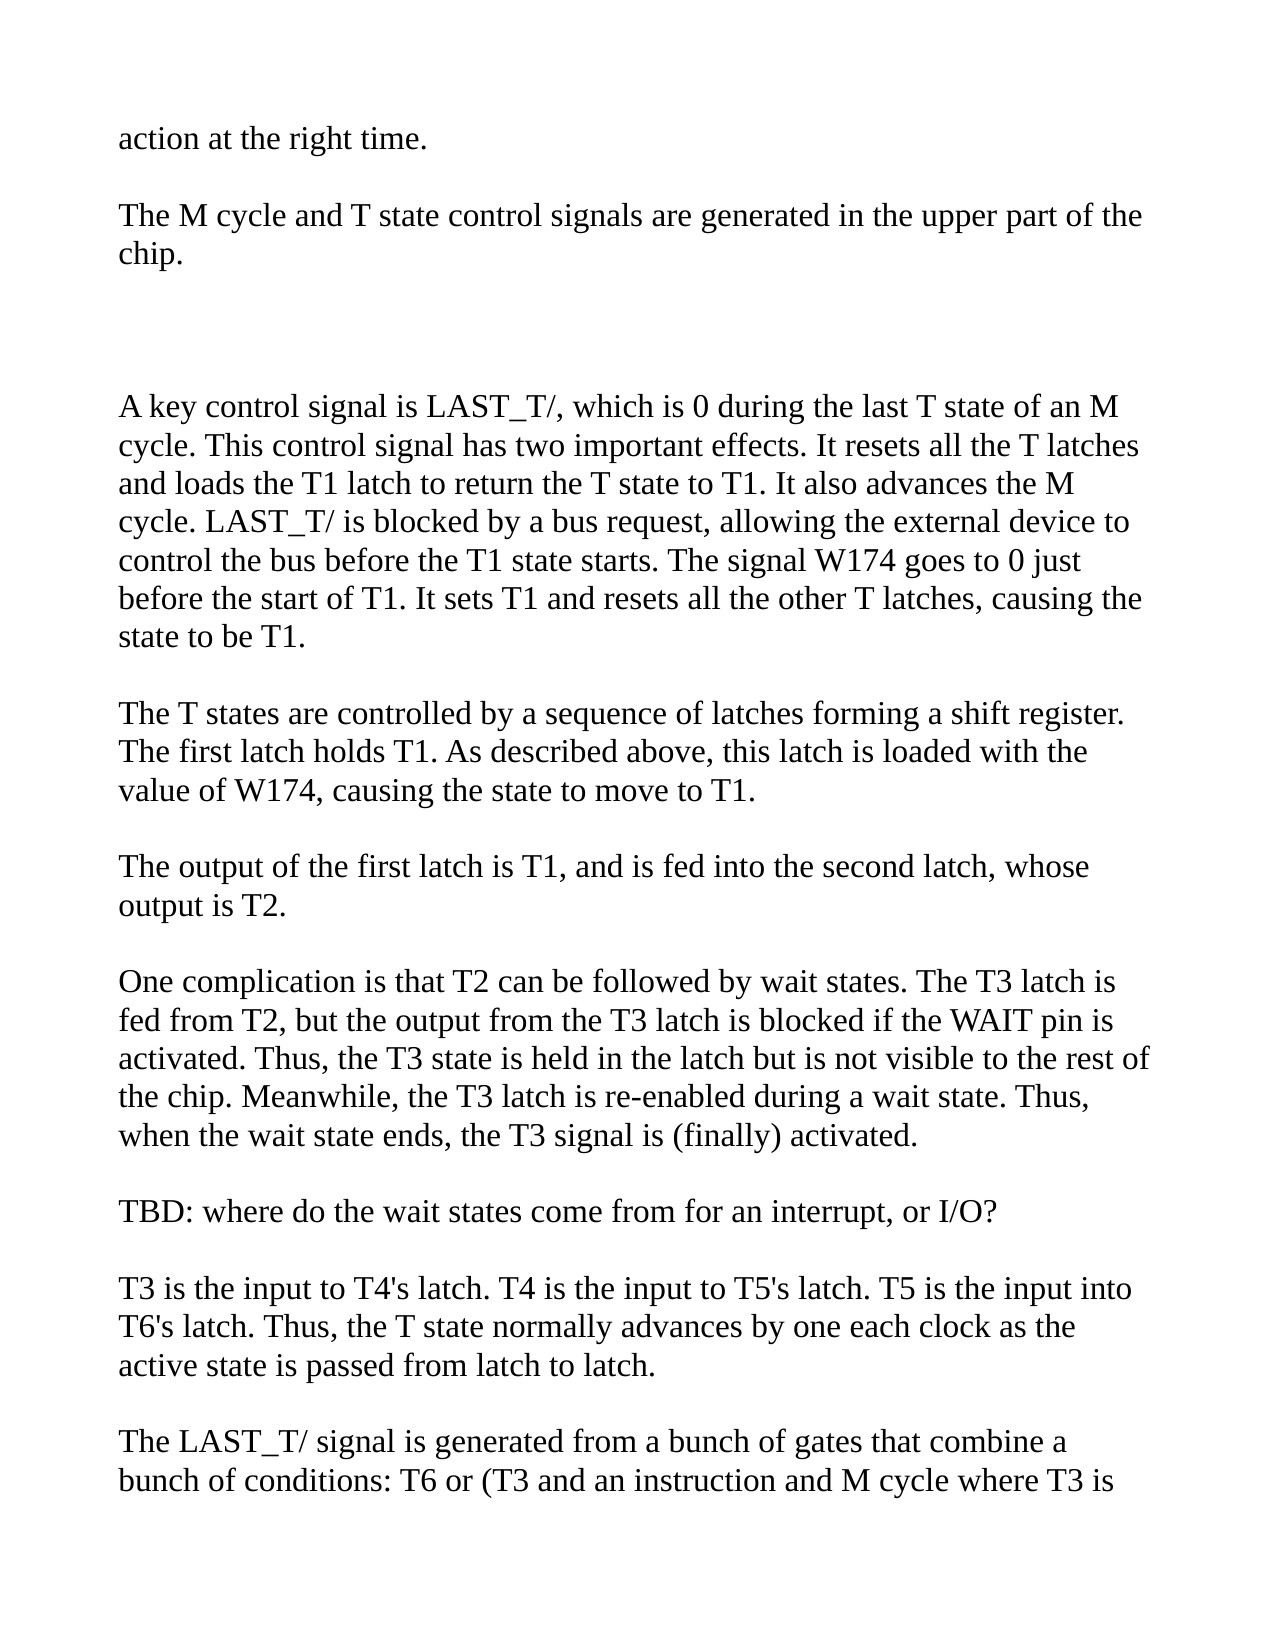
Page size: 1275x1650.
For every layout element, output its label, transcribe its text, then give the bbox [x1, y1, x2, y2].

text T3 is the input to T4's latch. T4 is the input to T5's latch. T5 is the input into T6's latch. Thus, the T state normally advances by one each clock as the active state is passed from latch to latch. [118, 1268, 1157, 1383]
text The M cycle and T state control signals are generated in the upper part of the chip. [118, 195, 1157, 271]
text One complication is that T2 can be followed by wait states. The T3 latch is fed from T2, but the output from the T3 latch is blocked if the WAIT pin is activated. Thus, the T3 state is held in the latch but is not visible to the rest of the chip. Meanwhile, the T3 latch is re-enabled during a wait state. Thus, when the wait state ends, the T3 signal is (finally) activated. [118, 961, 1157, 1153]
text TBD: where do the wait states come from for an interrupt, or I/O? [118, 1191, 1157, 1230]
text The output of the first latch is T1, and is fed into the second latch, whose output is T2. [118, 846, 1157, 923]
text A key control signal is LAST_T/, which is 0 during the last T state of an M cycle. This control signal has two important effects. It resets all the T latches and loads the T1 latch to return the T state to T1. It also advances the M cycle. LAST_T/ is blocked by a bus request, allowing the external device to control the bus before the T1 state starts. The signal W174 goes to 0 just before the start of T1. It sets T1 and resets all the other T latches, causing the state to be T1. [118, 386, 1157, 655]
text The T states are controlled by a sequence of latches forming a shift register. The first latch holds T1. As described above, this latch is loaded with the value of W174, causing the state to move to T1. [118, 693, 1157, 808]
text The LAST_T/ signal is generated from a bunch of gates that combine a bunch of conditions: T6 or (T3 and an instruction and M cycle where T3 is [118, 1421, 1157, 1498]
text action at the right time. [118, 118, 1157, 156]
